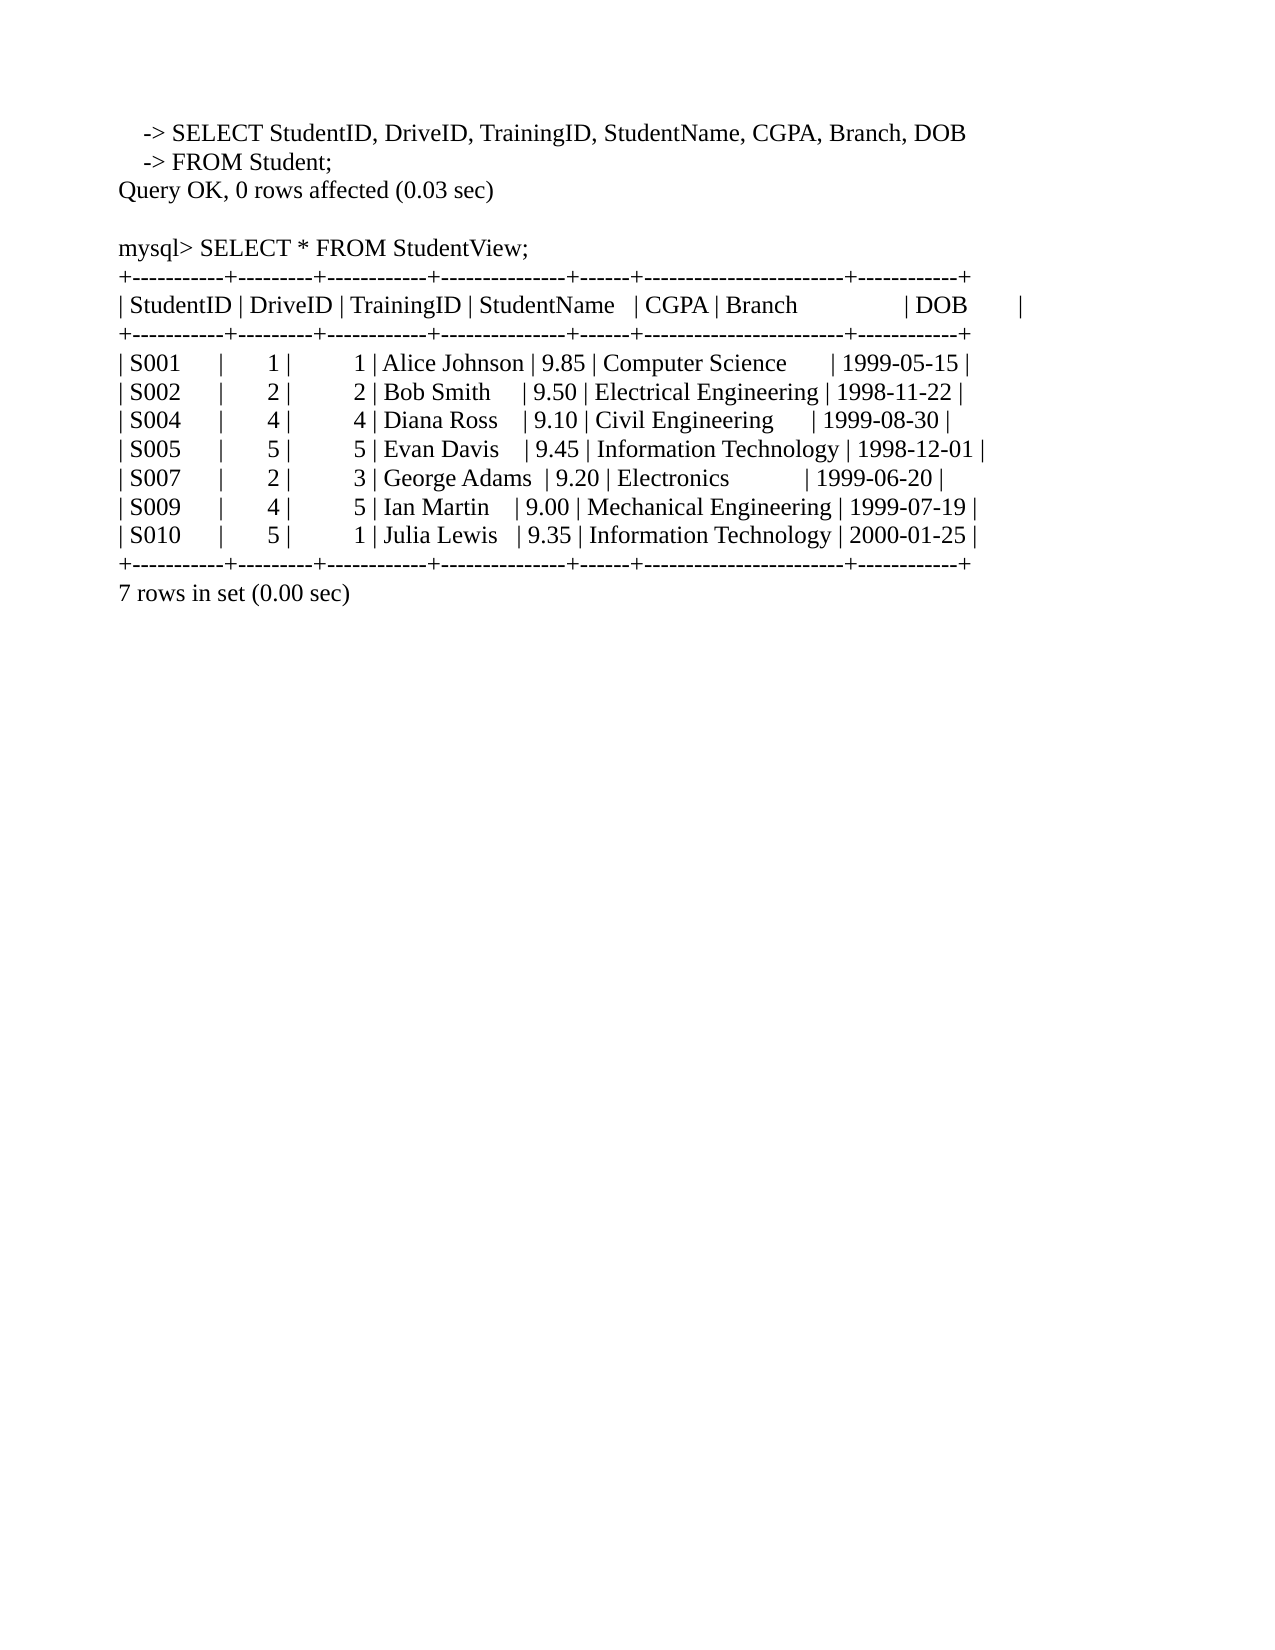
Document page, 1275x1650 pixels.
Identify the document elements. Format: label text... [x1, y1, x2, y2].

text | S007 | 2 | 3 | George Adams | 9.20 | Electronics | 1999-06-20 | [118, 463, 1157, 492]
text | S002 | 2 | 2 | Bob Smith | 9.50 | Electrical Engineering | 1998-11-22 | [118, 377, 1157, 406]
text | S009 | 4 | 5 | Ian Martin | 9.00 | Mechanical Engineering | 1999-07-19 | [118, 492, 1157, 521]
text -> SELECT StudentID, DriveID, TrainingID, StudentName, CGPA, Branch, DOB [118, 118, 1157, 147]
text | S001 | 1 | 1 | Alice Johnson | 9.85 | Computer Science | 1999-05-15 | [118, 348, 1157, 377]
text | StudentID | DriveID | TrainingID | StudentName | CGPA | Branch | DOB | [118, 291, 1157, 319]
text +-----------+---------+------------+---------------+------+------------------------+------------+ [118, 319, 1157, 348]
text | S010 | 5 | 1 | Julia Lewis | 9.35 | Information Technology | 2000-01-25 | [118, 521, 1157, 549]
text Query OK, 0 rows affected (0.03 sec) [118, 176, 1157, 204]
text +-----------+---------+------------+---------------+------+------------------------+------------+ [118, 549, 1157, 578]
text 7 rows in set (0.00 sec) [118, 578, 1157, 607]
text mysql> SELECT * FROM StudentView; [118, 233, 1157, 262]
text +-----------+---------+------------+---------------+------+------------------------+------------+ [118, 262, 1157, 291]
text -> FROM Student; [118, 147, 1157, 176]
text | S005 | 5 | 5 | Evan Davis | 9.45 | Information Technology | 1998-12-01 | [118, 434, 1157, 463]
text | S004 | 4 | 4 | Diana Ross | 9.10 | Civil Engineering | 1999-08-30 | [118, 406, 1157, 434]
